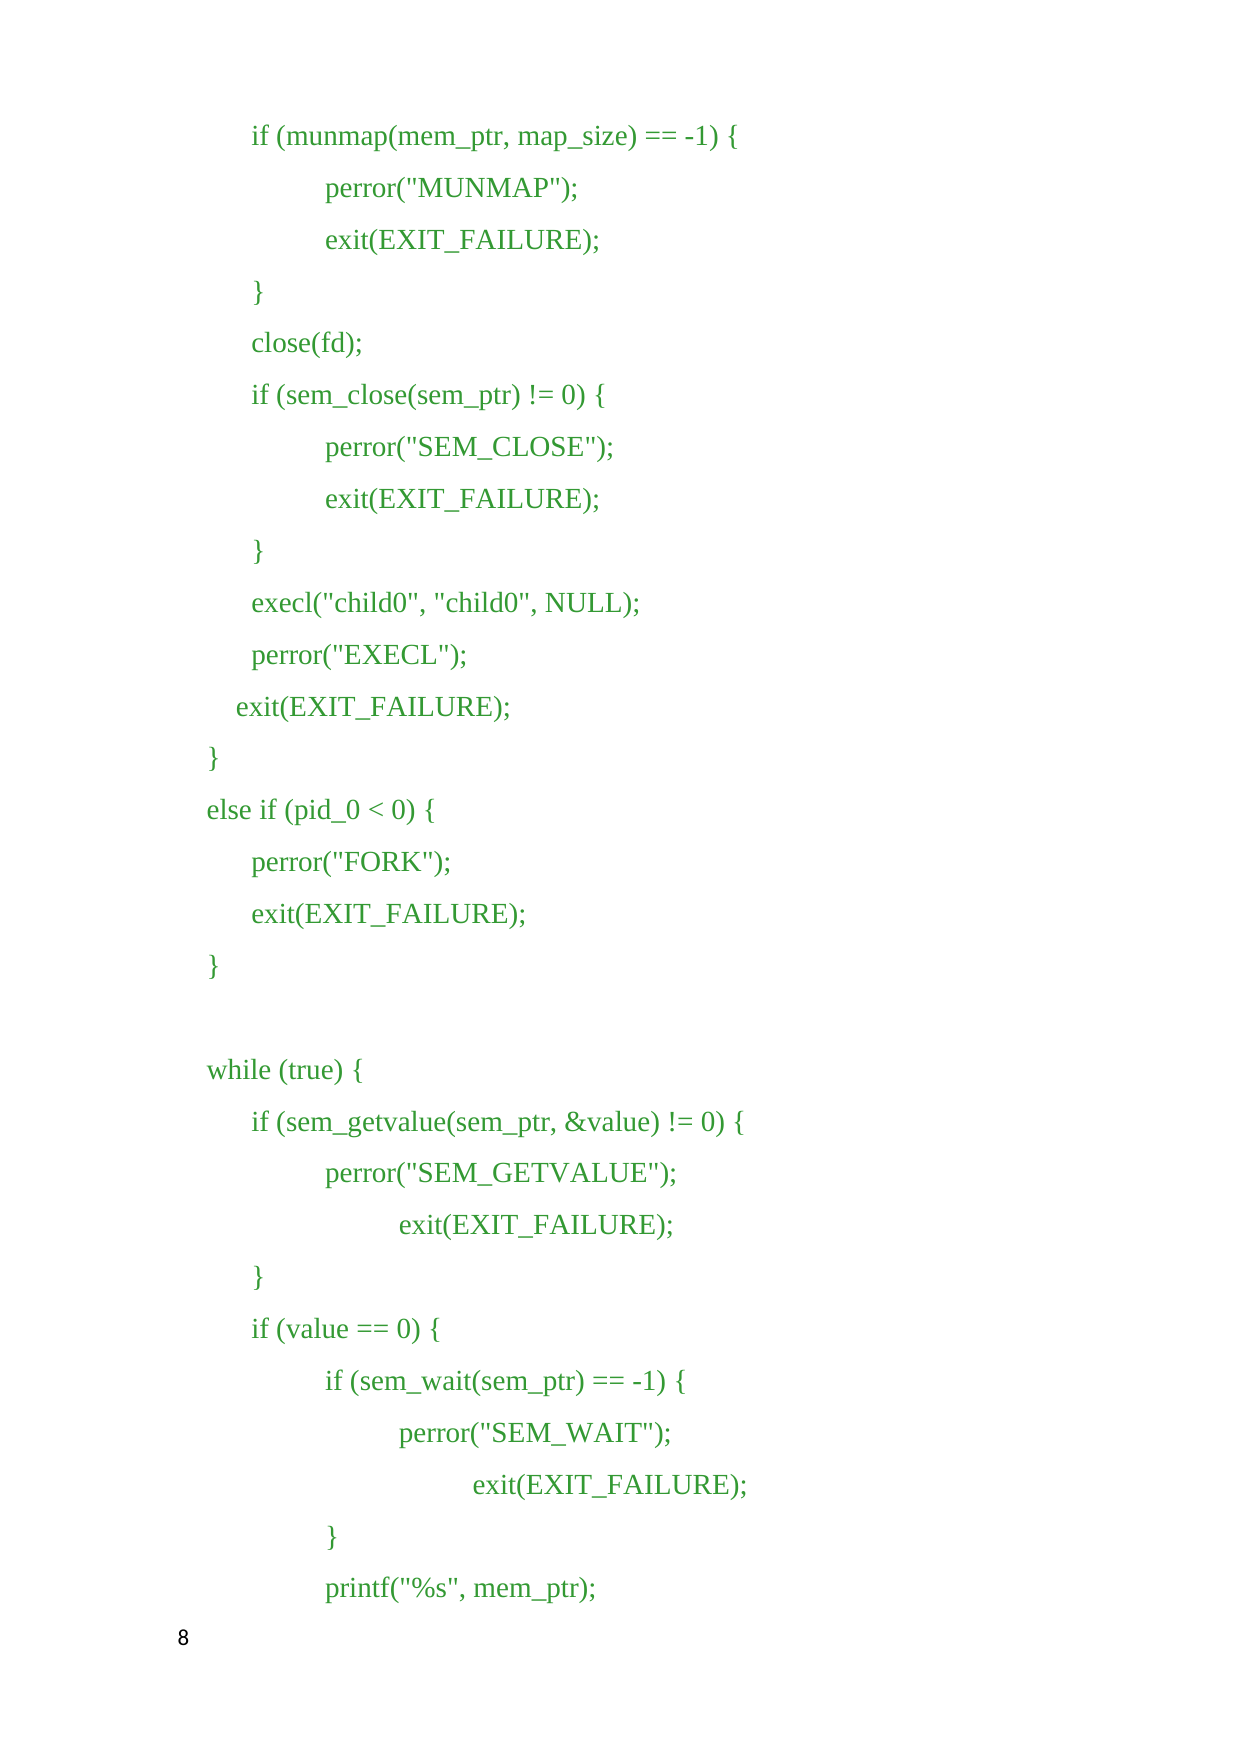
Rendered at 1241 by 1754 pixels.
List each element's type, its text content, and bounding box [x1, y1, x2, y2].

text } [177, 1519, 1152, 1552]
text close(fd); [177, 326, 1152, 359]
text } [177, 948, 1152, 982]
text perror("SEM_CLOSE"); [177, 429, 1152, 463]
text } [177, 274, 1152, 307]
text exit(EXIT_FAILURE); [177, 222, 1152, 255]
text exit(EXIT_FAILURE); [177, 1207, 1152, 1241]
text if (sem_close(sem_ptr) != 0) { [177, 377, 1152, 411]
text perror("SEM_WAIT"); [177, 1415, 1152, 1448]
text } [177, 1259, 1152, 1293]
text printf("%s", mem_ptr); [177, 1571, 1152, 1604]
text exit(EXIT_FAILURE); [177, 1467, 1152, 1500]
text else if (pid_0 < 0) { [177, 792, 1152, 826]
text exit(EXIT_FAILURE); [177, 896, 1152, 930]
text if (sem_wait(sem_ptr) == -1) { [177, 1363, 1152, 1397]
text perror("SEM_GETVALUE"); [177, 1156, 1152, 1189]
text perror("EXECL"); [177, 637, 1152, 670]
text perror("MUNMAP"); [177, 170, 1152, 203]
text if (value == 0) { [177, 1311, 1152, 1345]
text perror("FORK"); [177, 844, 1152, 878]
text } [177, 533, 1152, 567]
text exit(EXIT_FAILURE); [177, 481, 1152, 515]
text exit(EXIT_FAILURE); [177, 689, 1152, 722]
text execl("child0", "child0", NULL); [177, 585, 1152, 618]
text while (true) { [177, 1052, 1152, 1085]
text if (sem_getvalue(sem_ptr, &value) != 0) { [177, 1104, 1152, 1137]
text if (munmap(mem_ptr, map_size) == -1) { [177, 118, 1152, 152]
text } [177, 741, 1152, 774]
